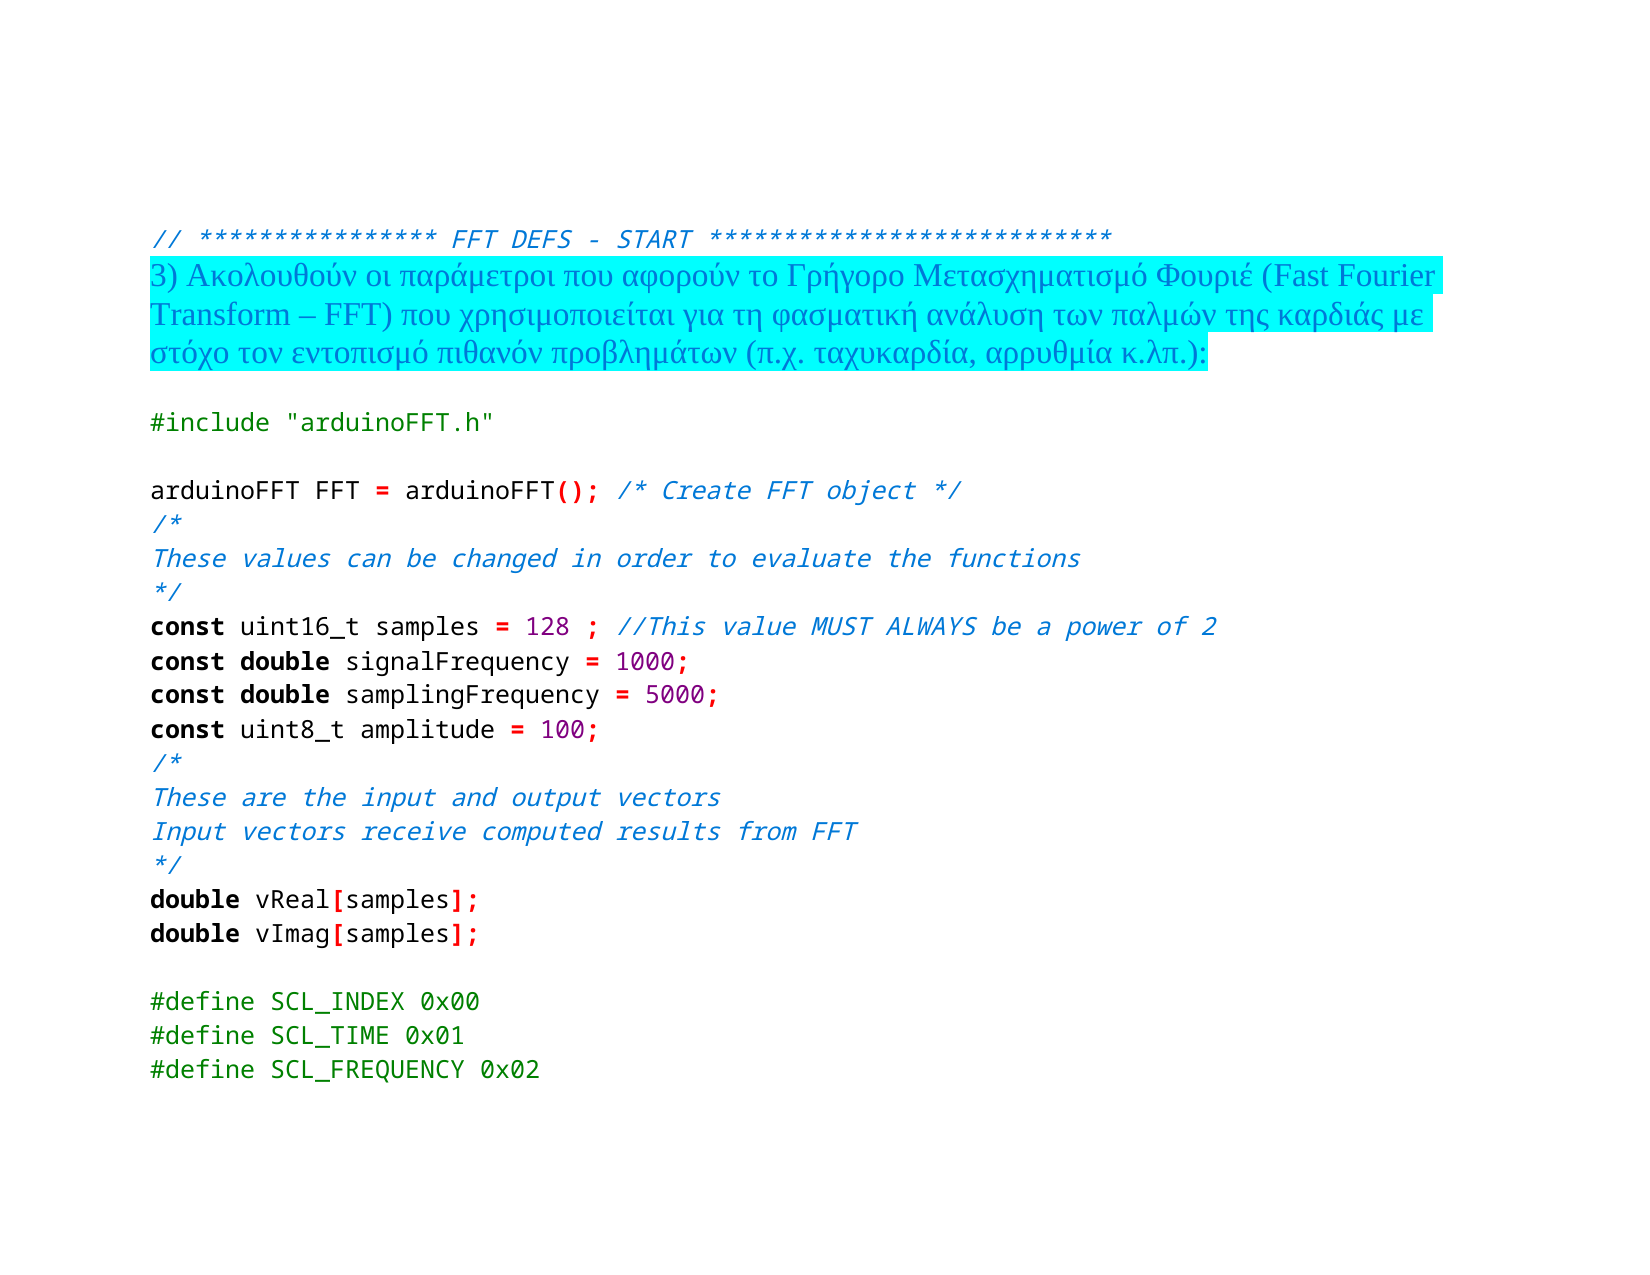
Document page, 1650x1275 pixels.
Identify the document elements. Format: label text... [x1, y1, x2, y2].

text 3) Ακολουθούν οι παράμετροι που αφορούν το Γρήγορο Μετασχηματισμό Φουριέ (Fast Fourier Transform – FFT) που χρησιμοποιείται για τη φασματική ανάλυση των παλμών της καρδιάς με στόχο τον εντοπισμό πιθανόν προβλημάτων (π.χ. ταχυκαρδία, αρρυθμία κ.λπ.): [150, 256, 1500, 371]
text /* [150, 745, 1500, 779]
text #define SCL_FREQUENCY 0x02 [150, 1052, 1500, 1086]
text double vReal[samples]; [150, 882, 1500, 916]
text These values can be changed in order to evaluate the functions [150, 541, 1500, 575]
text const double samplingFrequency = 5000; [150, 677, 1500, 711]
text */ [150, 575, 1500, 609]
text #define SCL_INDEX 0x00 [150, 984, 1500, 1018]
text const uint8_t amplitude = 100; [150, 711, 1500, 745]
text arduinoFFT FFT = arduinoFFT(); /* Create FFT object */ [150, 473, 1500, 507]
text These are the input and output vectors [150, 779, 1500, 813]
text /* [150, 507, 1500, 541]
text #define SCL_TIME 0x01 [150, 1018, 1500, 1052]
text // **************** FFT DEFS - START *************************** [150, 222, 1500, 256]
text */ [150, 847, 1500, 882]
text Input vectors receive computed results from FFT [150, 813, 1500, 847]
text #include "arduinoFFT.h" [150, 405, 1500, 439]
text double vImag[samples]; [150, 916, 1500, 950]
text const double signalFrequency = 1000; [150, 643, 1500, 677]
text const uint16_t samples = 128 ; //This value MUST ALWAYS be a power of 2 [150, 609, 1500, 643]
